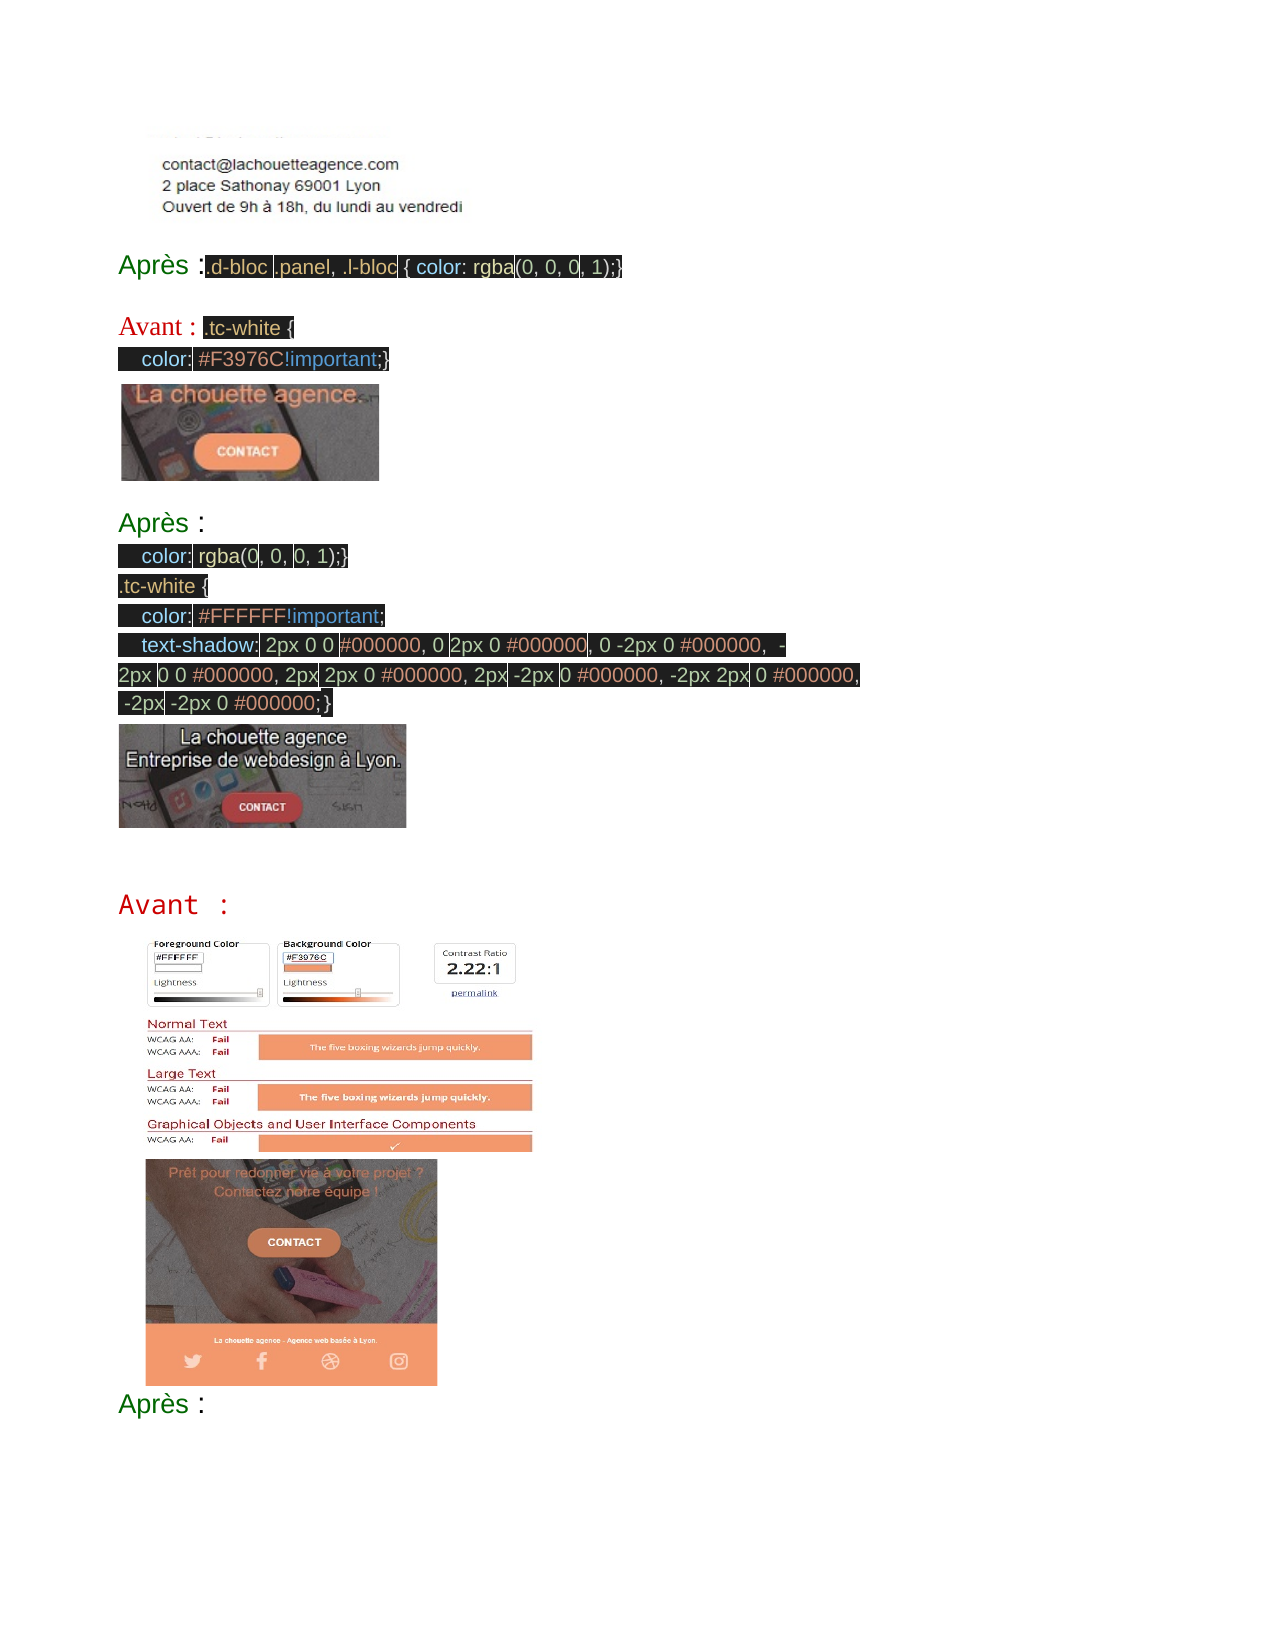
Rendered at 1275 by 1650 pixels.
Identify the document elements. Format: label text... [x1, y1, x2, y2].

text -2px -2px 0 #000000;} [118, 687, 1157, 717]
text color: #F3976C!important;} [118, 341, 1157, 371]
text Après : [118, 1146, 1157, 1419]
picture [121, 384, 380, 481]
text Après : [118, 505, 1157, 538]
text color: #FFFFFF!important; [118, 598, 1157, 627]
text Avant : [118, 886, 1157, 922]
picture [118, 724, 407, 828]
text Après :.d-bloc .panel, .l-bloc { color: rgba(0, 0, 0, 1);} [118, 118, 1157, 280]
text text-shadow: 2px 0 0 #000000, 0 2px 0 #000000, 0 -2px 0 #000000, -2px 0 0 #000000, 2px 2px 0 #000000, 2px -2px 0 #000000, -2px 2px 0 #000000, [118, 627, 1157, 687]
picture [142, 937, 543, 1152]
text Avant : .tc-white { [118, 310, 1157, 341]
text color: rgba(0, 0, 0, 1);} [118, 538, 1157, 568]
text .tc-white { [118, 568, 1157, 598]
picture [127, 126, 488, 247]
picture [145, 1159, 438, 1386]
